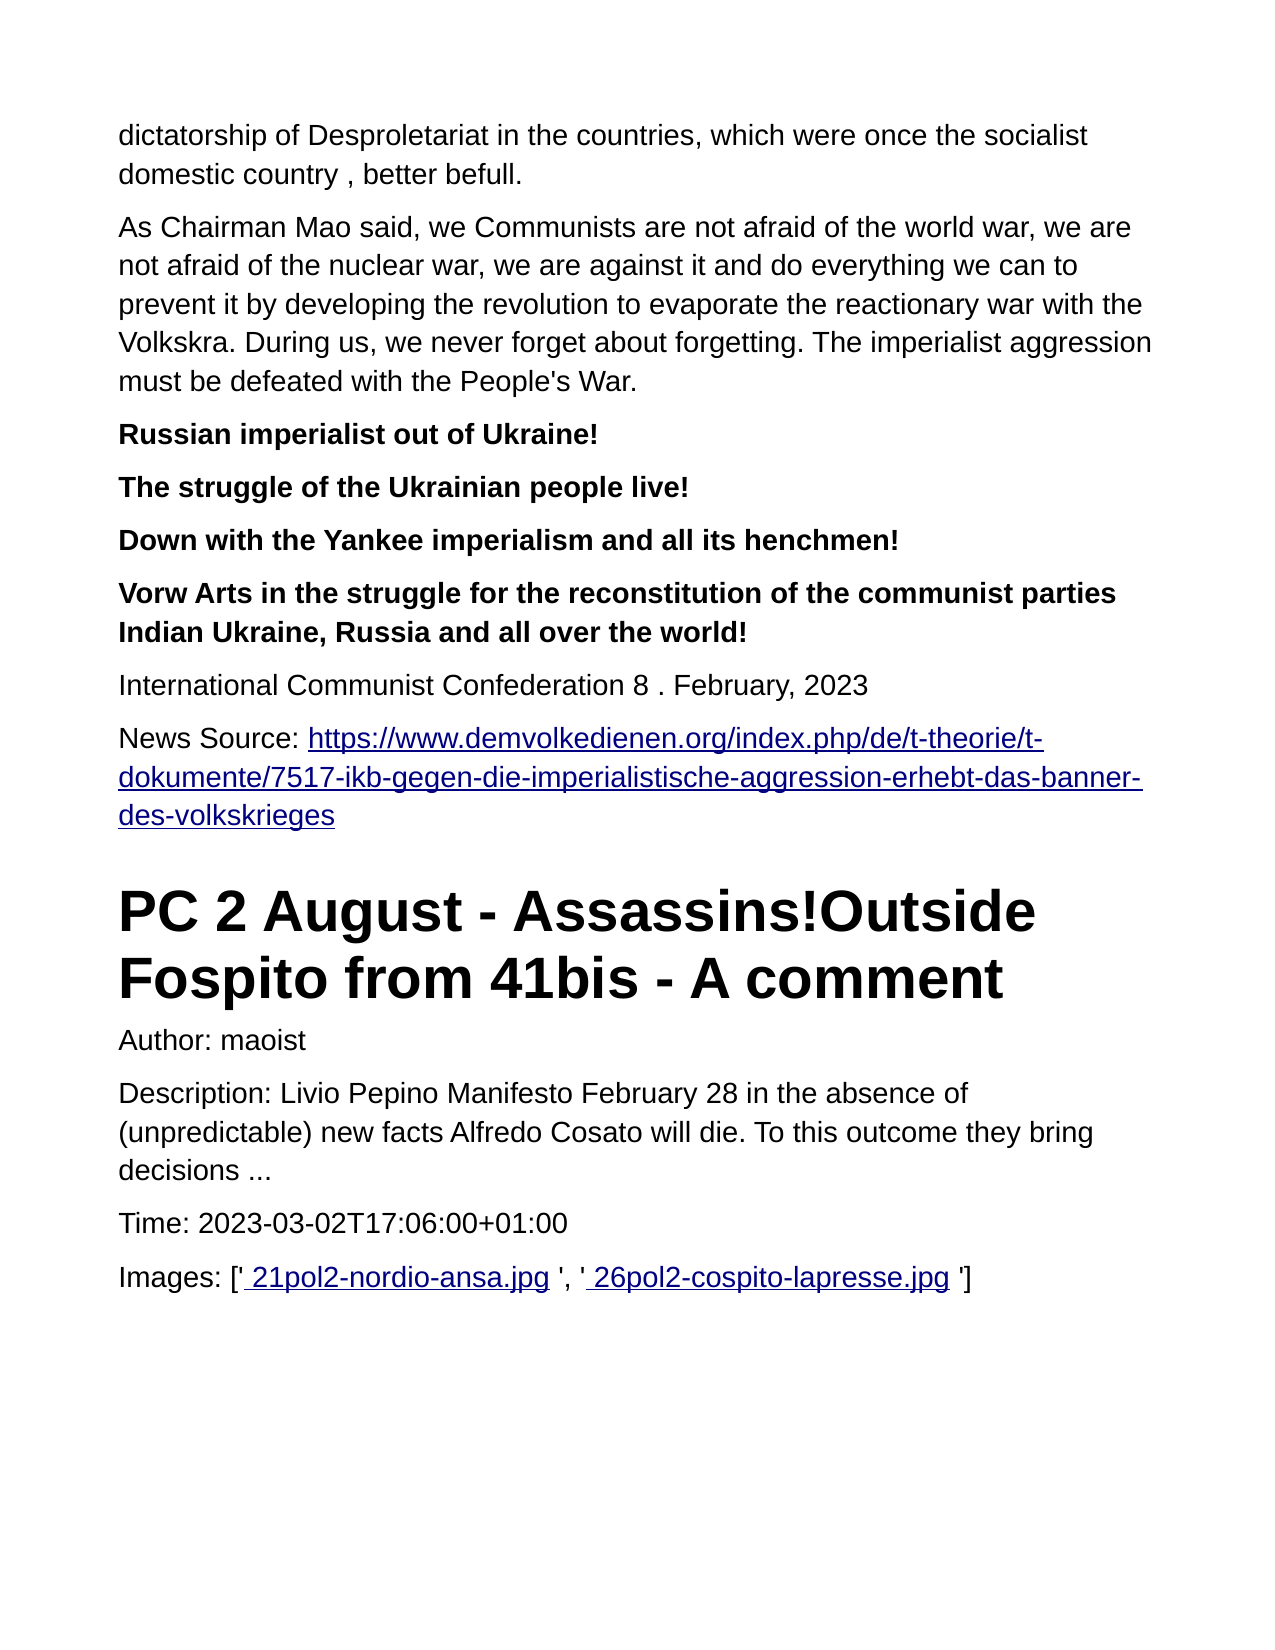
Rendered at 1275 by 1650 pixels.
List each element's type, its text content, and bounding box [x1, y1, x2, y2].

subtitle PC 2 August - Assassins!Outside Fospito from 41bis - A comment [118, 876, 1157, 1011]
text The struggle of the Ukrainian people live! [118, 470, 1157, 504]
text As Chairman Mao said, we Communists are not afraid of the world war, we are not afraid of the nuclear war, we are against it and do everything we can to prevent it by developing the revolution to evaporate the reactionary war with the Volkskra. During us, we never forget about forgetting. The imperialist aggression must be defeated with the People's War. [118, 210, 1157, 397]
text Down with the Yankee imperialism and all its henchmen! [118, 523, 1157, 557]
text Description: Livio Pepino Manifesto February 28 in the absence of (unpredictable) new facts Alfredo Cosato will die. To this outcome they bring decisions ... [118, 1076, 1157, 1187]
text Author: maoist [118, 1023, 1157, 1057]
text Russian imperialist out of Ukraine! [118, 417, 1157, 451]
text dictatorship of Desproletariat in the countries, which were once the socialist domestic country , better befull. [118, 118, 1157, 190]
text International Communist Confederation 8 . February, 2023 [118, 668, 1157, 702]
text News Source: https://www.demvolkedienen.org/index.php/de/t-theorie/t-dokumente/7517-ikb-gegen-die-imperialistische-aggression-erhebt-das-banner-des-volkskrieges [118, 721, 1157, 832]
text Vorw Arts in the struggle for the reconstitution of the communist parties Indian Ukraine, Russia and all over the world! [118, 576, 1157, 648]
text Time: 2023-03-02T17:06:00+01:00 [118, 1206, 1157, 1240]
text Images: [' 21pol2-nordio-ansa.jpg ', ' 26pol2-cospito-lapresse.jpg '] [118, 1259, 1157, 1293]
